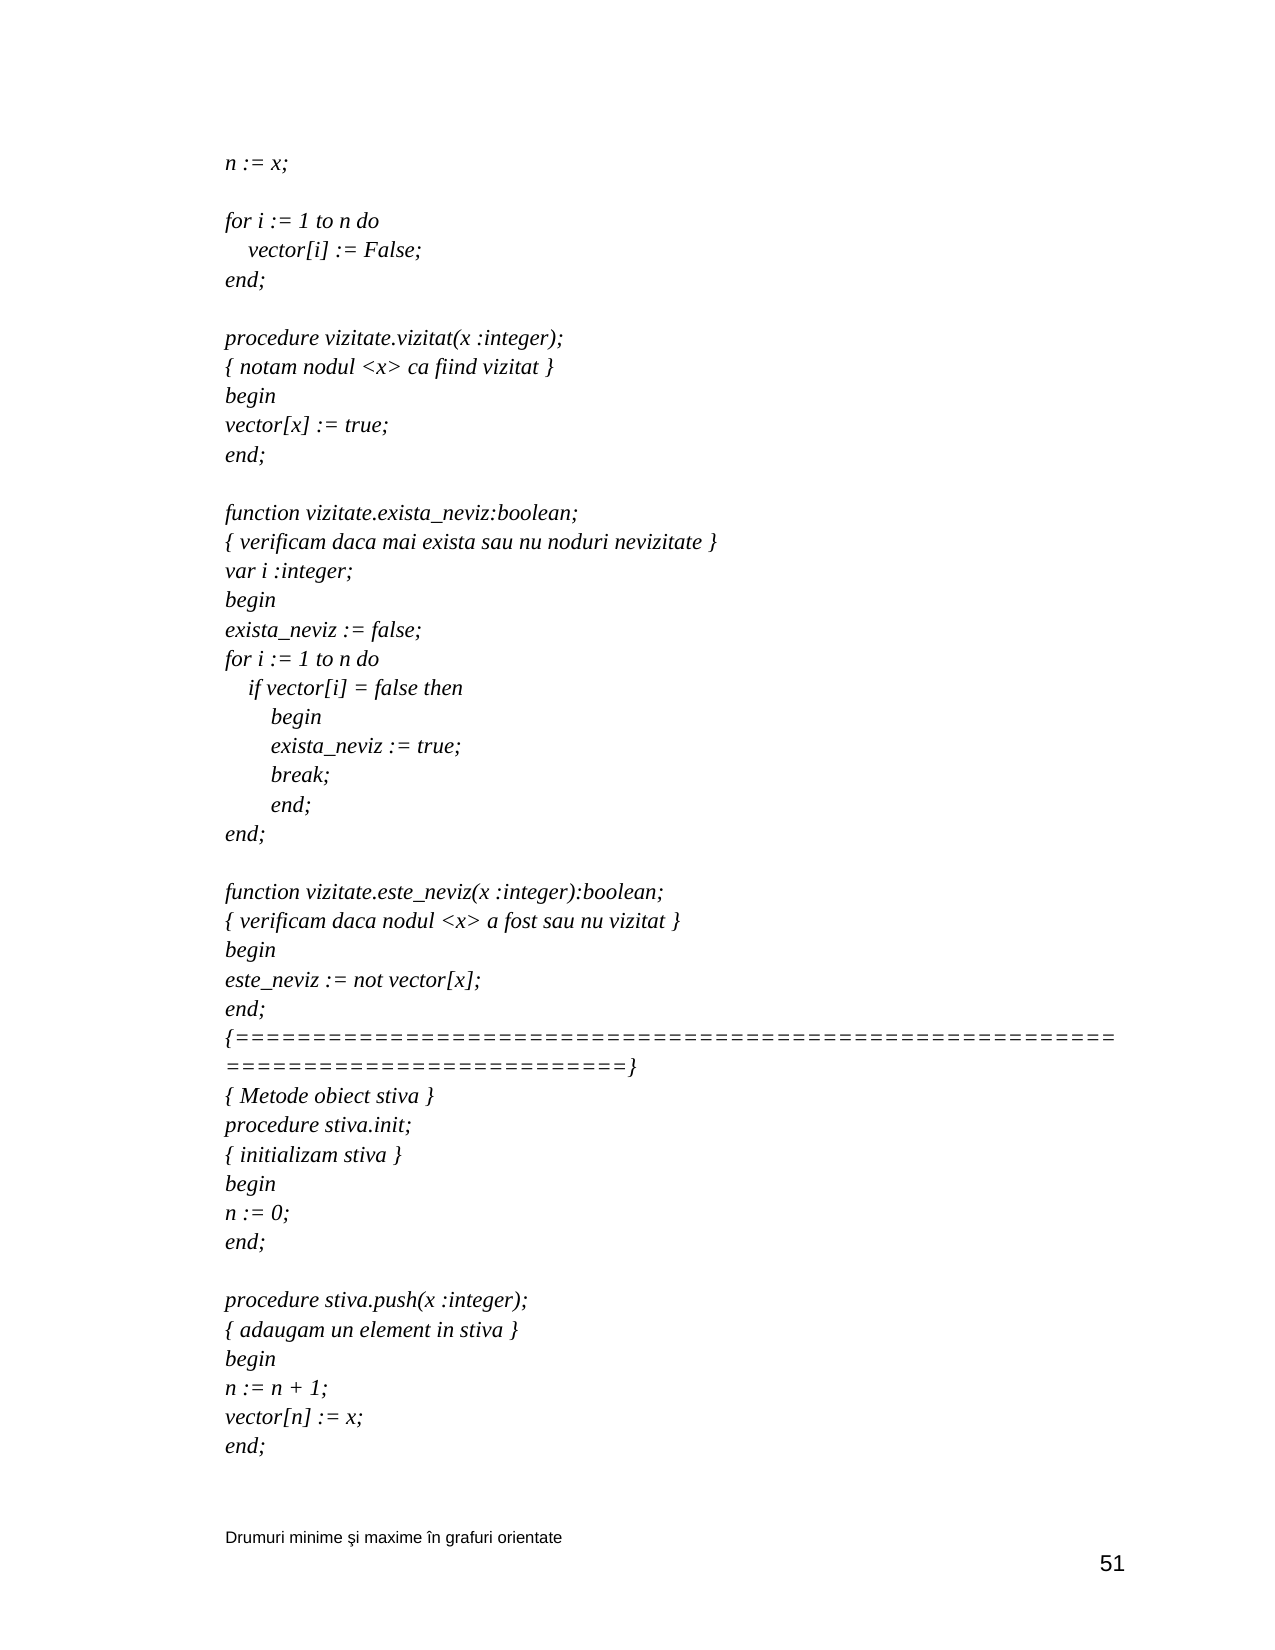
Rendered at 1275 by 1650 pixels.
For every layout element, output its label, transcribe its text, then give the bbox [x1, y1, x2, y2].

text { verificam daca nodul <x> a fost sau nu vizitat } [225, 908, 1125, 934]
text n := 0; [225, 1200, 1125, 1225]
text begin [225, 704, 1125, 729]
text { verificam daca mai exista sau nu noduri nevizitate } [225, 529, 1125, 554]
text vector[x] := true; [225, 412, 1125, 438]
text end; [225, 996, 1125, 1021]
text var i :integer; [225, 558, 1125, 584]
text vector[n] := x; [225, 1404, 1125, 1429]
text break; [225, 762, 1125, 788]
text procedure stiva.push(x :integer); [225, 1287, 1125, 1313]
text if vector[i] = false then [225, 675, 1125, 700]
text begin [225, 587, 1125, 613]
text begin [225, 1171, 1125, 1196]
text end; [225, 1229, 1125, 1254]
text vector[i] := False; [225, 237, 1125, 263]
text begin [225, 937, 1125, 963]
text begin [225, 1346, 1125, 1371]
text { initializam stiva } [225, 1142, 1125, 1167]
text exista_neviz := true; [225, 733, 1125, 759]
text end; [225, 442, 1125, 467]
text este_neviz := not vector[x]; [225, 967, 1125, 992]
text end; [225, 267, 1125, 292]
text exista_neviz := false; [225, 617, 1125, 642]
text procedure vizitate.vizitat(x :integer); [225, 325, 1125, 350]
text end; [225, 1433, 1125, 1459]
text { Metode obiect stiva } [225, 1083, 1125, 1109]
text procedure stiva.init; [225, 1112, 1125, 1138]
text begin [225, 383, 1125, 409]
text { adaugam un element in stiva } [225, 1317, 1125, 1342]
text n := x; [225, 150, 1125, 175]
text { notam nodul <x> ca fiind vizitat } [225, 354, 1125, 379]
text function vizitate.este_neviz(x :integer):boolean; [225, 879, 1125, 904]
text end; [225, 821, 1125, 846]
text end; [225, 792, 1125, 817]
text function vizitate.exista_neviz:boolean; [225, 500, 1125, 525]
text {===================================================================================} [225, 1025, 1125, 1079]
text n := n + 1; [225, 1375, 1125, 1400]
text for i := 1 to n do [225, 646, 1125, 671]
text for i := 1 to n do [225, 208, 1125, 234]
